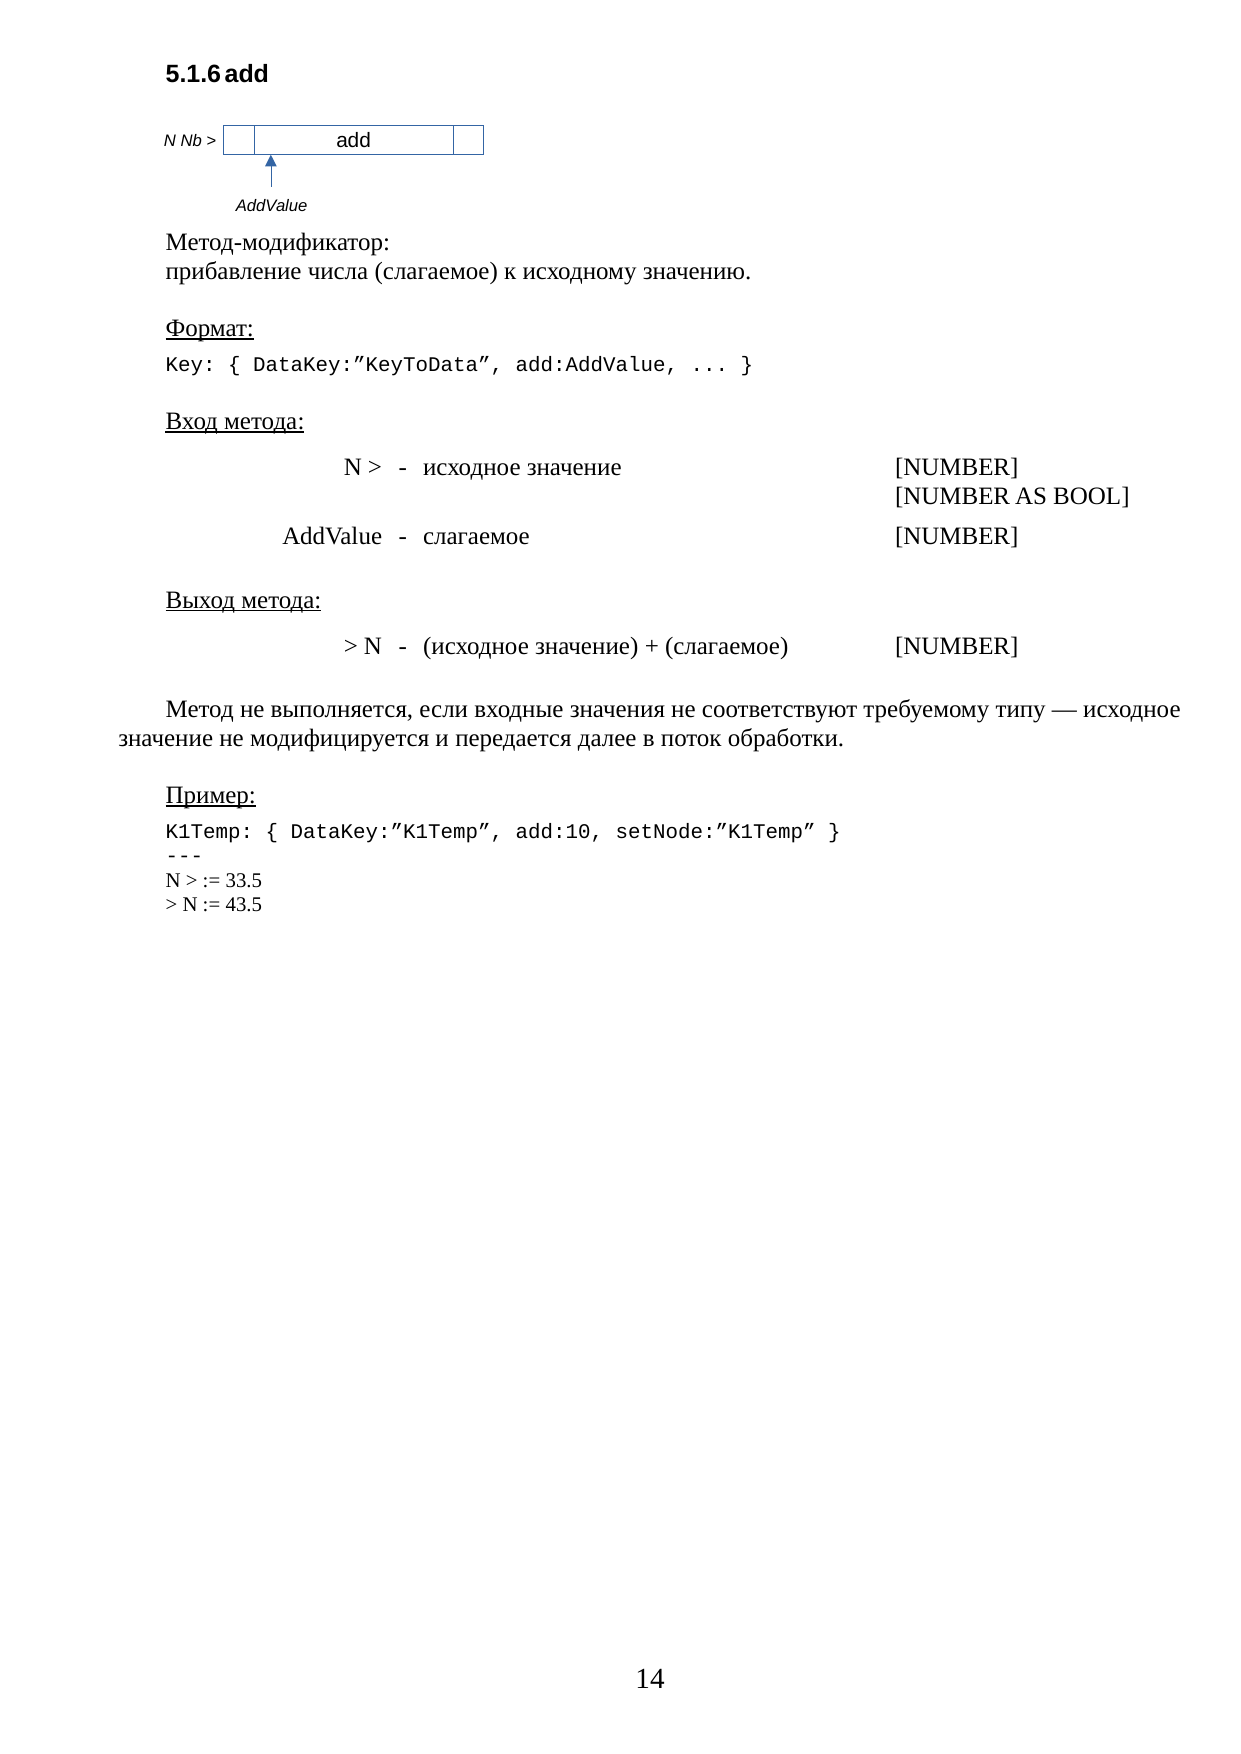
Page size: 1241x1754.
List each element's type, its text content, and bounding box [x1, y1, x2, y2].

table_header N > [169, 447, 387, 516]
table_cell слагаемое [417, 516, 889, 556]
text > N := 43.5 [118, 892, 1181, 916]
subtitle add [118, 59, 1181, 88]
text Формат: [118, 313, 1181, 342]
text N > := 33.5 [118, 868, 1181, 892]
text Метод не выполняется, если входные значения не соответствуют требуемому типу — исходное значение не модифицируется и передается далее в поток обработки. [118, 694, 1181, 752]
table_header > N [169, 625, 387, 665]
table_header [NUMBER] [NUMBER AS BOOL] [889, 447, 1181, 516]
text K1Temp: { DataKey:”K1Temp”, add:10, setNode:”K1Temp” } [118, 821, 1181, 844]
table_cell - [388, 516, 417, 556]
table_header [NUMBER] [889, 625, 1181, 665]
text --- [118, 844, 1181, 868]
text прибавление числа (слагаемое) к исходному значению. [118, 256, 1181, 284]
text Метод-модификатор: [118, 227, 1181, 256]
table_header (исходное значение) + (слагаемое) [417, 625, 889, 665]
text Выход метода: [118, 585, 1181, 613]
table_header исходное значение [417, 447, 889, 516]
table_header - [388, 447, 417, 516]
table_header - [388, 625, 417, 665]
text Пример: [118, 780, 1181, 809]
text Вход метода: [118, 406, 1181, 435]
table_cell AddValue [169, 516, 387, 556]
text Key: { DataKey:”KeyToData”, add:AddValue, ... } [118, 354, 1181, 377]
table_cell [NUMBER] [889, 516, 1181, 556]
